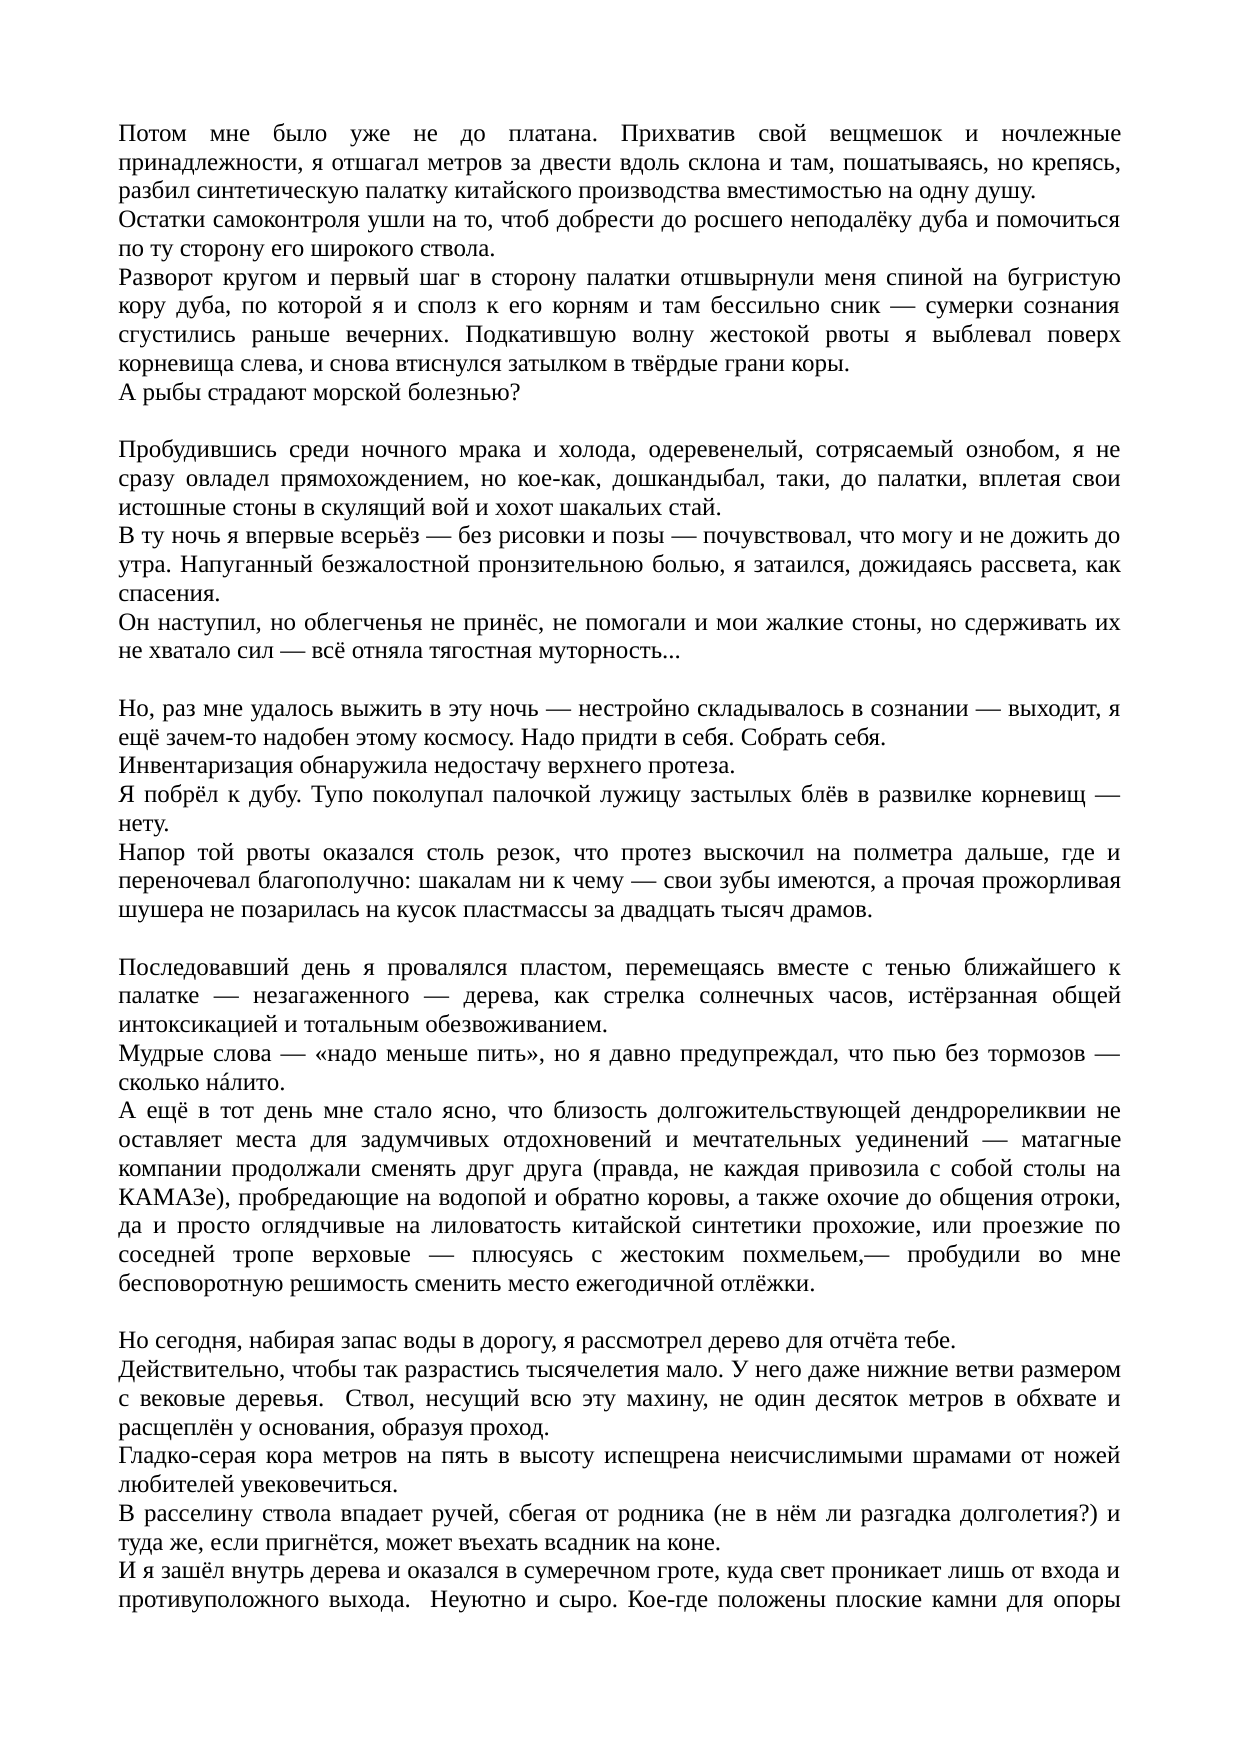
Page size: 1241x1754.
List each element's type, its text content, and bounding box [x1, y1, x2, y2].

text В ту ночь я впервые всерьёз — без рисовки и позы — почувствовал, что могу и не дожить до утра. Напуганный безжалостной пронзительною болью, я затаился, дожидаясь рассвета, как спасения. [118, 521, 1122, 607]
text Гладко-серая кора метров на пять в высоту испещрена неисчислимыми шрамами от ножей любителей увековечиться. [118, 1441, 1122, 1498]
text А ещё в тот день мне стало ясно, что близость долгожительствующей дендрореликвии не оставляет места для задумчивых отдохновений и мечтательных уединений — матагные компании продолжали сменять друг друга (правда, не каждая привозила с собой столы на КАМАЗе), пробредающие на водопой и обратно коровы, а также охочие до общения отроки, да и просто оглядчивые на лиловатость китайской синтетики прохожие, или проезжие по соседней тропе верховые — плюсуясь с жестоким похмельем,— пробудили во мне бесповоротную решимость сменить место ежегодичной отлёжки. [118, 1096, 1122, 1297]
text Инвентаризация обнаружила недостачу верхнего протеза. [118, 751, 1122, 779]
text И я зашёл внутрь дерева и оказался в сумеречном гроте, куда свет проникает лишь от входа и противуположного выхода. Неуютно и сыро. Кое-где положены плоские камни для опоры [118, 1556, 1122, 1613]
text Но сегодня, набирая запас воды в дорогу, я рассмотрел дерево для отчёта тебе. [118, 1326, 1122, 1354]
text Я побрёл к дубу. Тупо поколупал палочкой лужицу застылых блёв в развилке корневищ — нету. [118, 779, 1122, 837]
text Пробудившись среди ночного мрака и холода, одеревенелый, сотрясаемый ознобом, я не сразу овладел прямохождением, но кое-как, дошкандыбал, таки, до палатки, вплетая свои истошные стоны в скулящий вой и хохот шакальих стай. [118, 434, 1122, 521]
text В расселину ствола впадает ручей, сбегая от родника (не в нём ли разгадка долголетия?) и туда же, если пригнётся, может въехать всадник на коне. [118, 1498, 1122, 1556]
text Действительно, чтобы так разрастись тысячелетия мало. У него даже нижние ветви размером с вековые деревья. Ствол, несущий всю эту махину, не один десяток метров в обхвате и расщеплён у основания, образуя проход. [118, 1354, 1122, 1441]
text Напор той рвоты оказался столь резок, что протез выскочил на полметра дальше, где и переночевал благополучно: шакалам ни к чему — свои зубы имеются, а прочая прожорливая шушера не позарилась на кусок пластмассы за двадцать тысяч драмов. [118, 837, 1122, 923]
text Мудрые слова — «надо меньше пить», но я давно предупреждал, что пью без тормозов — сколько нáлито. [118, 1038, 1122, 1096]
text Остатки самоконтроля ушли на то, чтоб добрести до росшего неподалёку дуба и помочиться по ту сторону его широкого ствола. [118, 204, 1122, 262]
text Потом мне было уже не до платана. Прихватив свой вещмешок и ночлежные принадлежности, я отшагал метров за двести вдоль склона и там, пошатываясь, но крепясь, разбил синтетическую палатку китайского производства вместимостью на одну душу. [118, 118, 1122, 204]
text Разворот кругом и первый шаг в сторону палатки отшвырнули меня спиной на бугристую кору дуба, по которой я и сполз к его корням и там бессильно сник — сумерки сознания сгустились раньше вечерних. Подкатившую волну жестокой рвоты я выблевал поверх корневища слева, и снова втиснулся затылком в твёрдые грани коры. [118, 262, 1122, 377]
text Он наступил, но облегченья не принёс, не помогали и мои жалкие стоны, но сдерживать их не хватало сил — всё отняла тягостная муторность... [118, 607, 1122, 664]
text А рыбы страдают морской болезнью? [118, 377, 1122, 406]
text Последовавший день я провалялся пластом, перемещаясь вместе с тенью ближайшего к палатке — незагаженного — дерева, как стрелка солнечных часов, истёрзанная общей интоксикацией и тотальным обезвоживанием. [118, 952, 1122, 1038]
text Но, раз мне удалось выжить в эту ночь — нестройно складывалось в сознании — выходит, я ещё зачем-то надобен этому космосу. Надо придти в себя. Собрать себя. [118, 693, 1122, 751]
